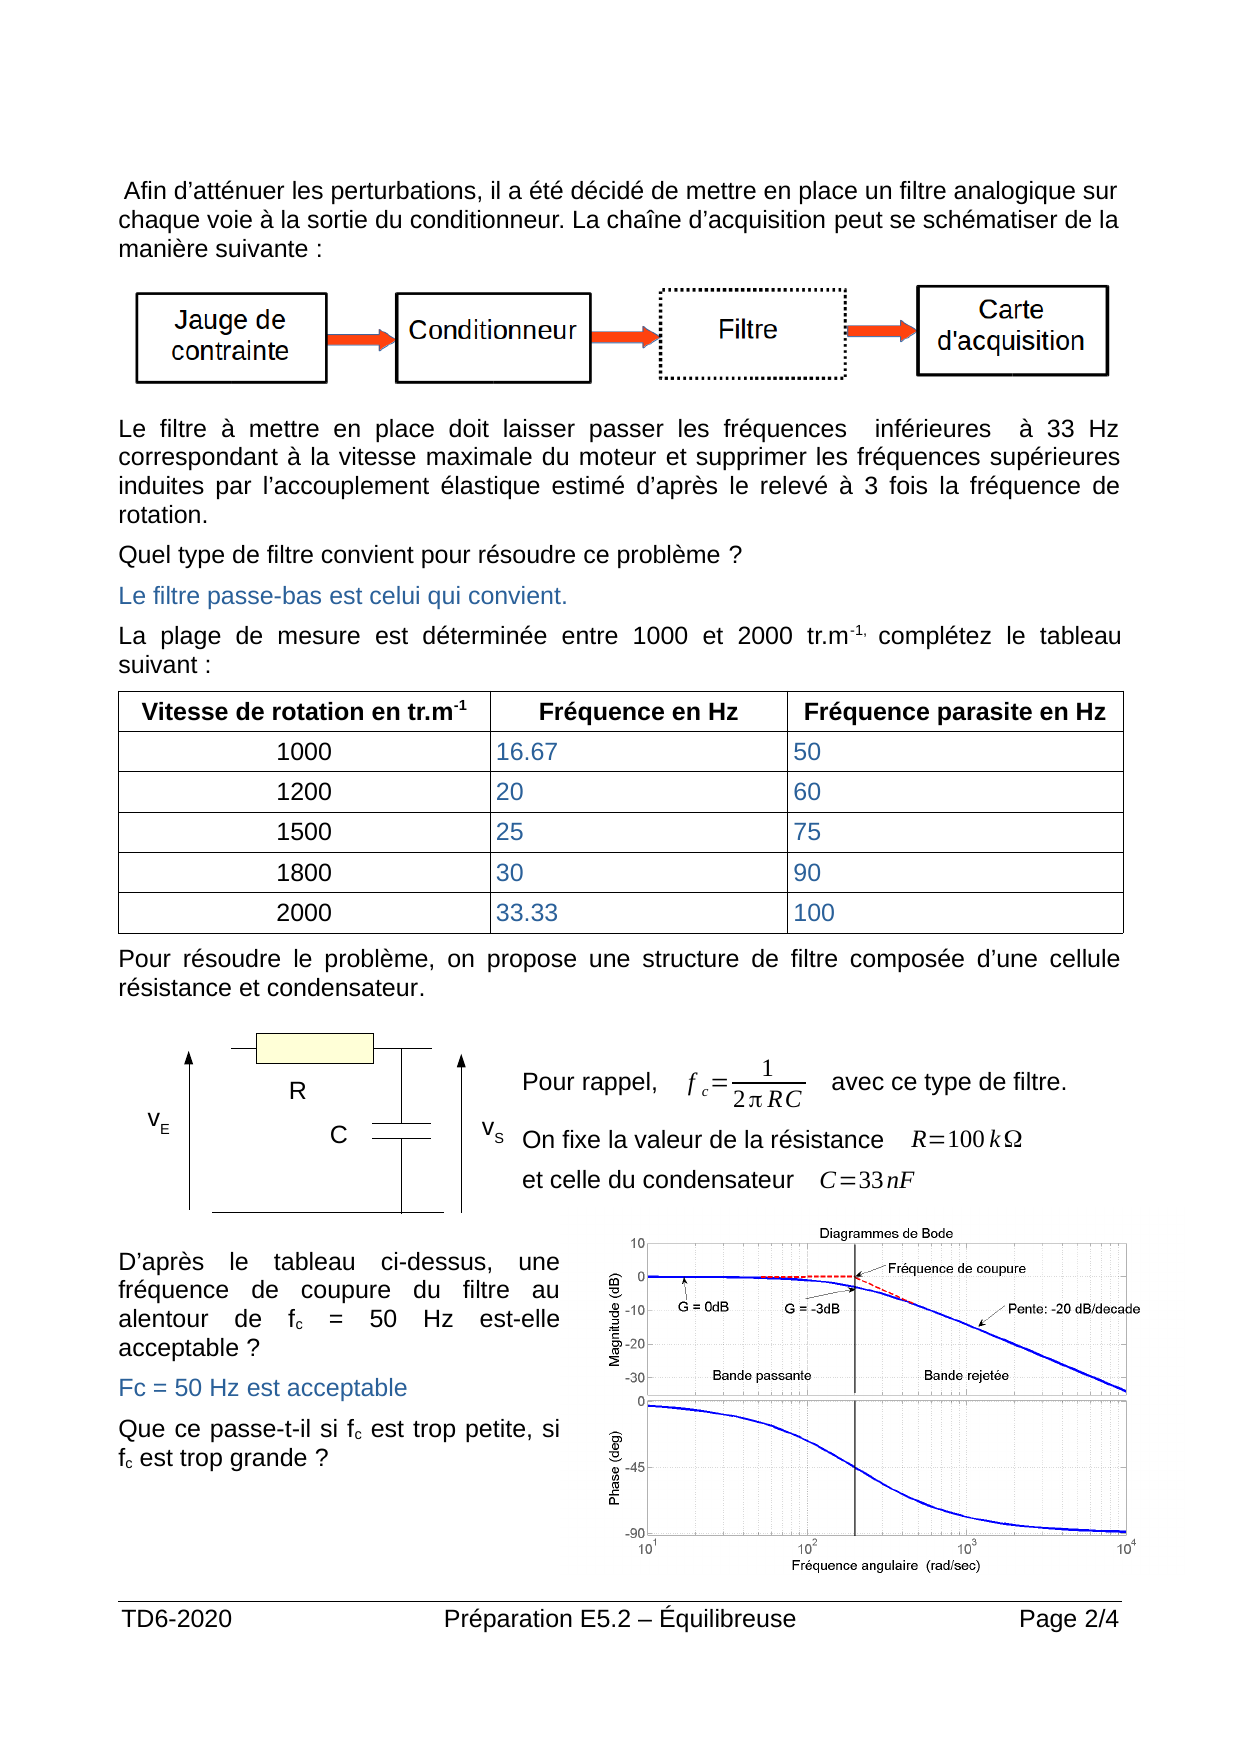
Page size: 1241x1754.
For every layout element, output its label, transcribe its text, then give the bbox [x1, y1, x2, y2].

text Pour rappel, avec ce type de filtre. [118, 1054, 189, 1113]
text Pour résoudre le problème, on propose une structure de filtre composée d’une cellule résistance et condensateur. [118, 944, 1122, 1002]
text Pour rappel, avec ce type de filtre. [462, 1054, 1122, 1113]
text Que ce passe-t-il si fc est trop petite, si fc est trop grande ? [118, 1414, 560, 1471]
table_cell 50 [788, 732, 1123, 771]
text [402, 1166, 461, 1194]
table_cell 25 [491, 813, 787, 852]
table_cell 100 [788, 893, 1123, 932]
text La plage de mesure est déterminée entre 1000 et 2000 tr.m-1, complétez le tableau suivant : [118, 621, 1122, 679]
text On fixe la valeur de la résistance [118, 1125, 189, 1154]
text Le filtre à mettre en place doit laisser passer les fréquences inférieures à 33 Hz correspondant à la vitesse maximale du moteur et supprimer les fréquences supérieures induites par l’accouplement élastique estimé d’après le relevé à 3 fois la fréquence de rotation. [118, 396, 1122, 528]
picture [560, 1207, 1185, 1575]
text Quel type de filtre convient pour résoudre ce problème ? [118, 540, 1122, 569]
table_cell 16.67 [491, 732, 787, 771]
text D’après le tableau ci-dessus, une fréquence de coupure du filtre au alentour de fc = 50 Hz est-elle acceptable ? [118, 1247, 560, 1362]
text [118, 1166, 189, 1194]
table_cell 1000 [119, 732, 490, 771]
table_cell 30 [491, 853, 787, 892]
text et celle du condensateur [462, 1166, 1122, 1194]
table_cell 33.33 [491, 893, 787, 932]
table_header Fréquence parasite en Hz [788, 692, 1123, 731]
table_header Vitesse de rotation en tr.m-1 [119, 692, 490, 731]
table_cell 1800 [119, 853, 490, 892]
table_cell 90 [788, 853, 1123, 892]
text On fixe la valeur de la résistance [190, 1125, 401, 1154]
table_cell 2000 [119, 893, 490, 932]
text Pour rappel, avec ce type de filtre. [190, 1054, 401, 1113]
table_cell 20 [491, 772, 787, 812]
text [190, 1166, 401, 1194]
table_cell 60 [788, 772, 1123, 812]
text Fc = 50 Hz est acceptable [118, 1373, 560, 1402]
text On fixe la valeur de la résistance [402, 1125, 461, 1154]
table_cell 75 [788, 813, 1123, 852]
table_cell 1200 [119, 772, 490, 812]
text On fixe la valeur de la résistance [462, 1125, 1122, 1154]
text Afin d’atténuer les perturbations, il a été décidé de mettre en place un filtre analogique sur chaque voie à la sortie du conditionneur. La chaîne d’acquisition peut se schématiser de la manière suivante : [118, 176, 1122, 263]
text Pour rappel, avec ce type de filtre. [402, 1054, 461, 1113]
text Le filtre passe-bas est celui qui convient. [118, 581, 1122, 609]
table_cell 1500 [119, 813, 490, 852]
picture [118, 274, 1123, 396]
table_header Fréquence en Hz [491, 692, 787, 731]
